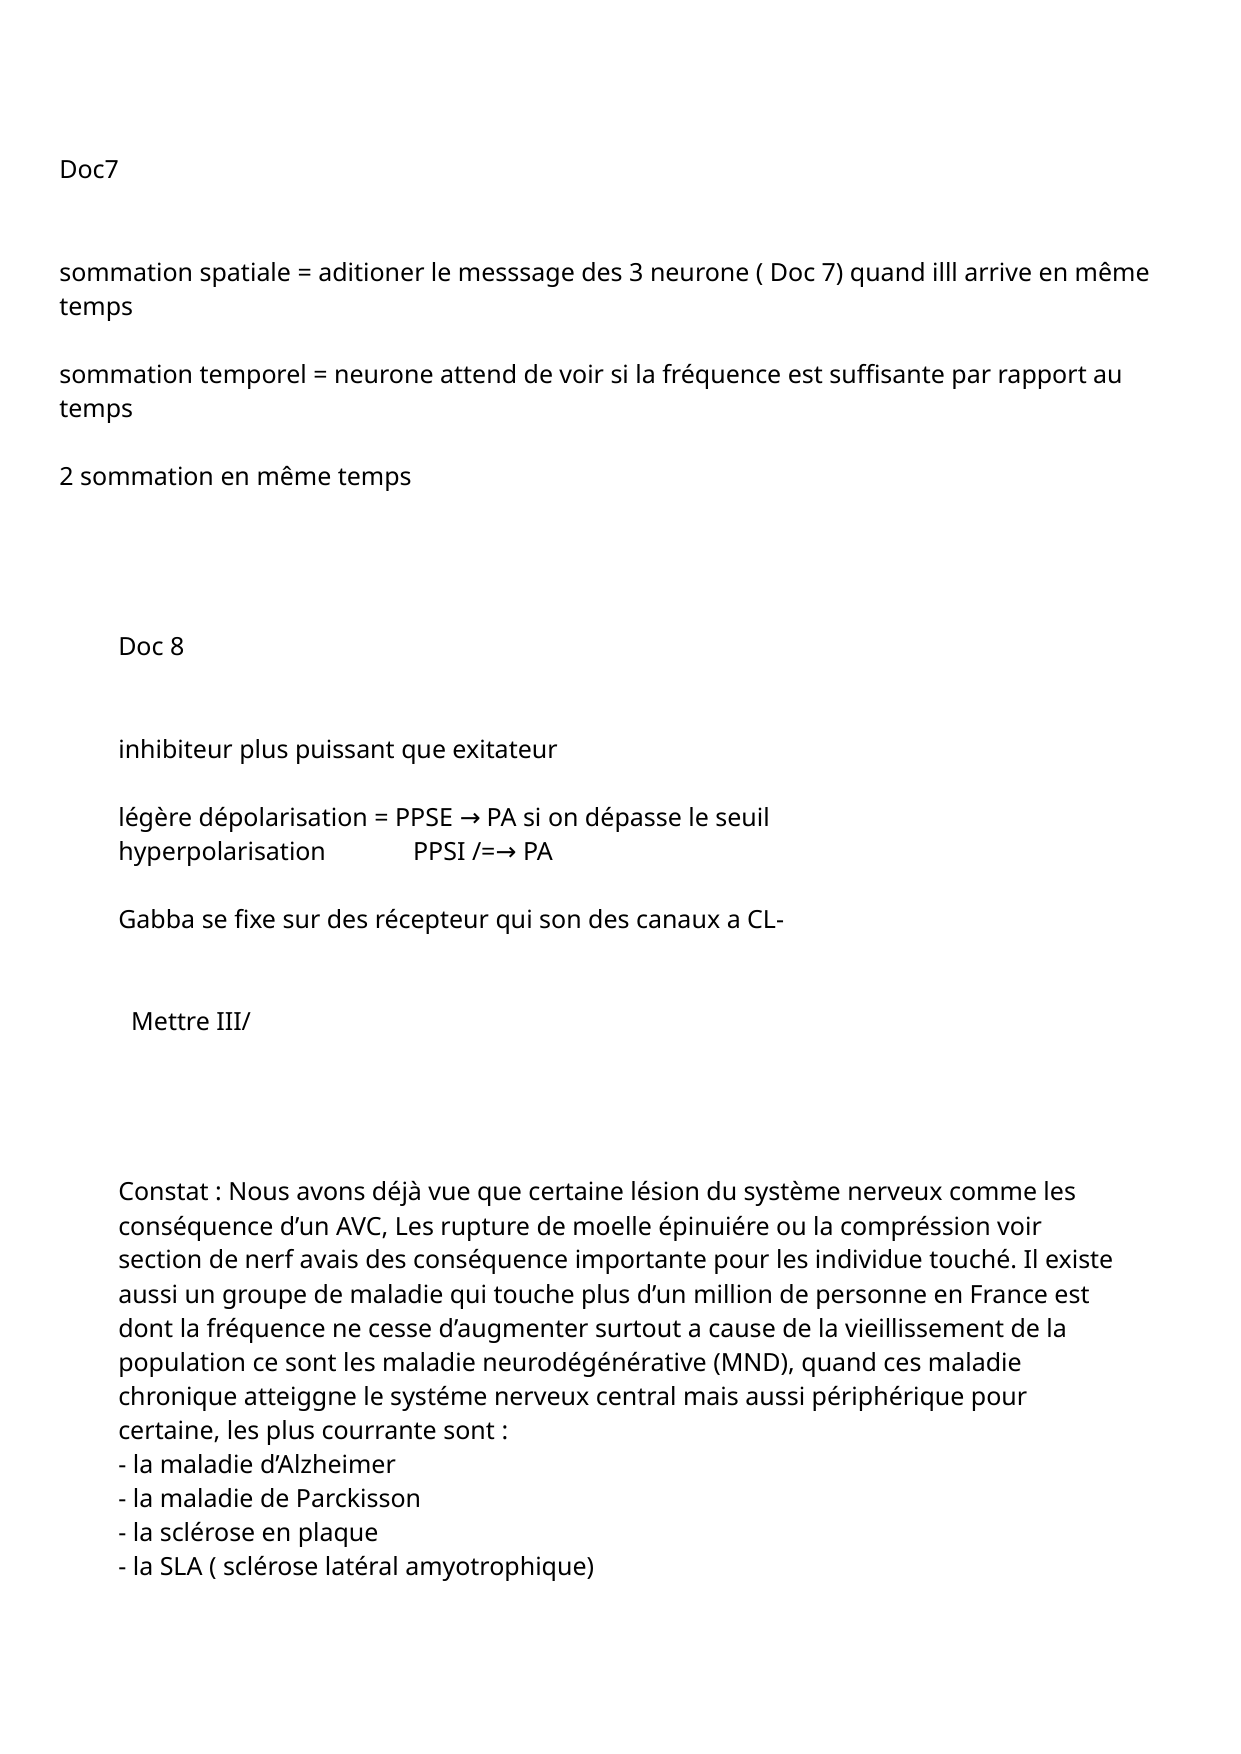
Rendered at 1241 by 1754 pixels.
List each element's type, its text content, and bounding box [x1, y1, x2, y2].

list hyperpolarisation PPSI /=→ PA [118, 833, 1122, 867]
list - la maladie de Parckisson [118, 1481, 1122, 1515]
list sommation spatiale = aditioner le messsage des 3 neurone ( Doc 7) quand illl arrive en même temps [59, 254, 1152, 322]
list inhibiteur plus puissant que exitateur [118, 731, 1122, 765]
list - la SLA ( sclérose latéral amyotrophique) [118, 1549, 1122, 1583]
list Gabba se fixe sur des récepteur qui son des canaux a CL- [118, 902, 1122, 936]
list Constat : Nous avons déjà vue que certaine lésion du système nerveux comme les conséquence d’un AVC, Les rupture de moelle épinuiére ou la compréssion voir section de nerf avais des conséquence importante pour les individue touché. Il existe aussi un groupe de maladie qui touche plus d’un million de personne en France est dont la fréquence ne cesse d’augmenter surtout a cause de la vieillissement de la population ce sont les maladie neurodégénérative (MND), quand ces maladie chronique atteiggne le systéme nerveux central mais aussi périphérique pour certaine, les plus courrante sont : [118, 1174, 1122, 1447]
list Mettre III/ [118, 1004, 1122, 1038]
list Doc7 [59, 152, 1152, 186]
list - la sclérose en plaque [118, 1515, 1122, 1549]
list sommation temporel = neurone attend de voir si la fréquence est suffisante par rapport au temps [59, 357, 1152, 425]
list Doc 8 [118, 629, 1122, 663]
list légère dépolarisation = PPSE → PA si on dépasse le seuil [118, 799, 1122, 833]
list 2 sommation en même temps [59, 459, 1152, 493]
list - la maladie d’Alzheimer [118, 1447, 1122, 1481]
